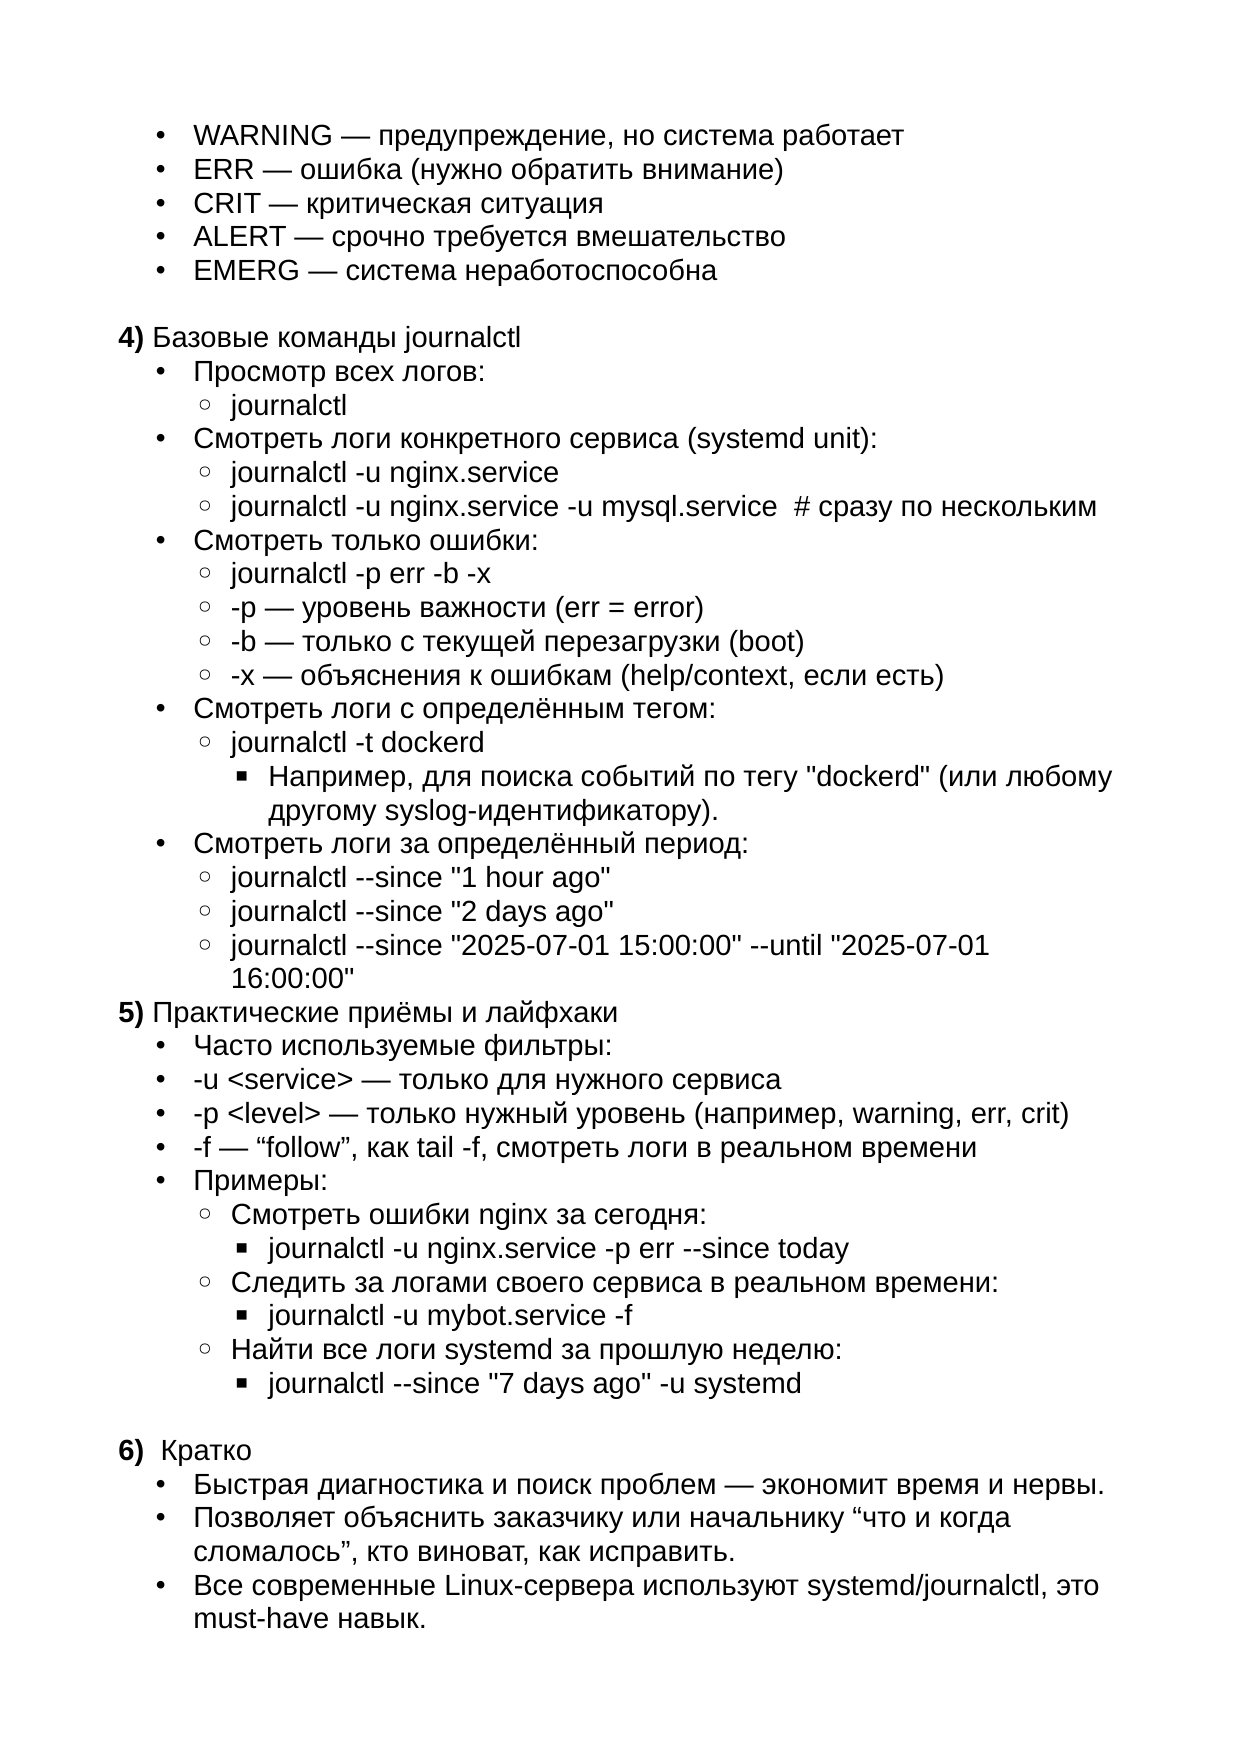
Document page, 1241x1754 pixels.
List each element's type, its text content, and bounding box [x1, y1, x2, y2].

list Смотреть логи с определённым тегом: [156, 691, 1122, 725]
list journalctl -u mybot.service -f [231, 1298, 1122, 1332]
list journalctl -p err -b -x [193, 556, 1122, 590]
list WARNING — предупреждение, но система работает [156, 118, 1122, 152]
list Просмотр всех логов: [156, 354, 1122, 388]
text 4) Базовые команды journalctl [118, 320, 1122, 354]
list Смотреть только ошибки: [156, 523, 1122, 556]
list ALERT — срочно требуется вмешательство [156, 219, 1122, 253]
list Примеры: [156, 1163, 1122, 1197]
list journalctl --since "2025-07-01 15:00:00" --until "2025-07-01 16:00:00" [193, 927, 1122, 995]
list journalctl -u nginx.service [193, 455, 1122, 489]
list -u <service> — только для нужного сервиса [156, 1062, 1122, 1096]
list EMERG — система неработоспособна [156, 253, 1122, 287]
list -p <level> — только нужный уровень (например, warning, err, crit) [156, 1096, 1122, 1129]
list -f — “follow”, как tail -f, смотреть логи в реальном времени [156, 1129, 1122, 1163]
list -b — только с текущей перезагрузки (boot) [193, 624, 1122, 658]
list ERR — ошибка (нужно обратить внимание) [156, 152, 1122, 186]
list Следить за логами своего сервиса в реальном времени: [193, 1264, 1122, 1298]
list journalctl --since "1 hour ago" [193, 860, 1122, 894]
text 5) Практические приёмы и лайфхаки [118, 995, 1122, 1028]
list Смотреть ошибки nginx за сегодня: [193, 1197, 1122, 1231]
list Быстрая диагностика и поиск проблем — экономит время и нервы. [156, 1467, 1122, 1500]
list Например, для поиска событий по тегу "dockerd" (или любому другому syslog-идентификатору). [231, 759, 1122, 826]
list journalctl -t dockerd [193, 725, 1122, 759]
list Позволяет объяснить заказчику или начальнику “что и когда сломалось”, кто виноват, как исправить. [156, 1500, 1122, 1568]
text 6) Кратко [118, 1433, 1122, 1467]
list -p — уровень важности (err = error) [193, 590, 1122, 624]
list Часто используемые фильтры: [156, 1028, 1122, 1062]
list journalctl --since "2 days ago" [193, 894, 1122, 927]
list journalctl [193, 388, 1122, 421]
list CRIT — критическая ситуация [156, 186, 1122, 219]
list journalctl --since "7 days ago" -u systemd [231, 1366, 1122, 1399]
list Смотреть логи за определённый период: [156, 826, 1122, 860]
list -x — объяснения к ошибкам (help/context, если есть) [193, 658, 1122, 691]
list journalctl -u nginx.service -u mysql.service # сразу по нескольким [193, 489, 1122, 523]
list Все современные Linux-сервера используют systemd/journalctl, это must-have навык. [156, 1568, 1122, 1635]
list Найти все логи systemd за прошлую неделю: [193, 1332, 1122, 1366]
list journalctl -u nginx.service -p err --since today [231, 1231, 1122, 1264]
list Смотреть логи конкретного сервиса (systemd unit): [156, 421, 1122, 455]
